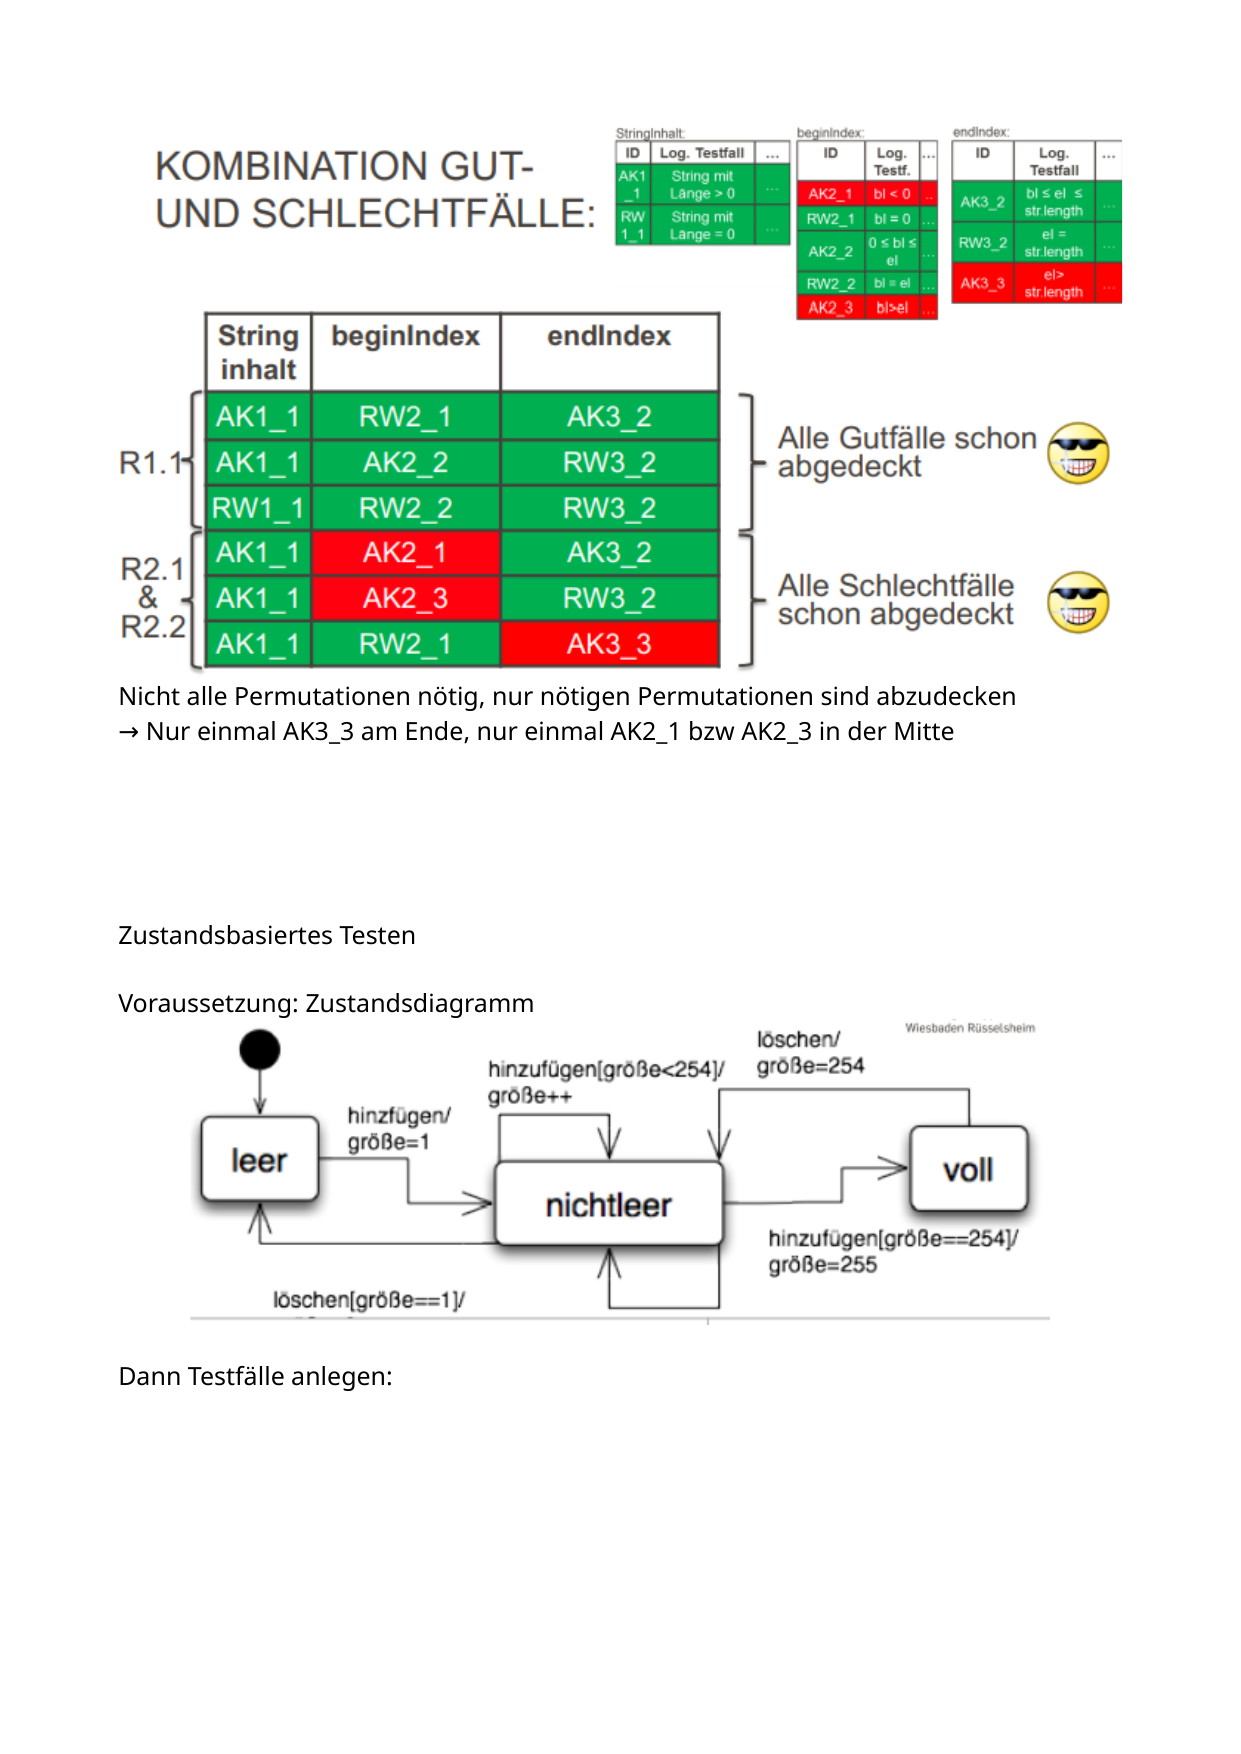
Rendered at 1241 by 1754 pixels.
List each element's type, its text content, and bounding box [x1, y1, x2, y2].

picture [118, 118, 1123, 679]
text → Nur einmal AK3_3 am Ende, nur einmal AK2_1 bzw AK2_3 in der Mitte [118, 713, 1122, 747]
text Dann Testfälle anlegen: [118, 1358, 1122, 1392]
text Voraussetzung: Zustandsdiagramm [118, 986, 1122, 1020]
text Zustandsbasiertes Testen [118, 917, 1122, 952]
picture [190, 1019, 1050, 1325]
text Nicht alle Permutationen nötig, nur nötigen Permutationen sind abzudecken [118, 679, 1122, 713]
